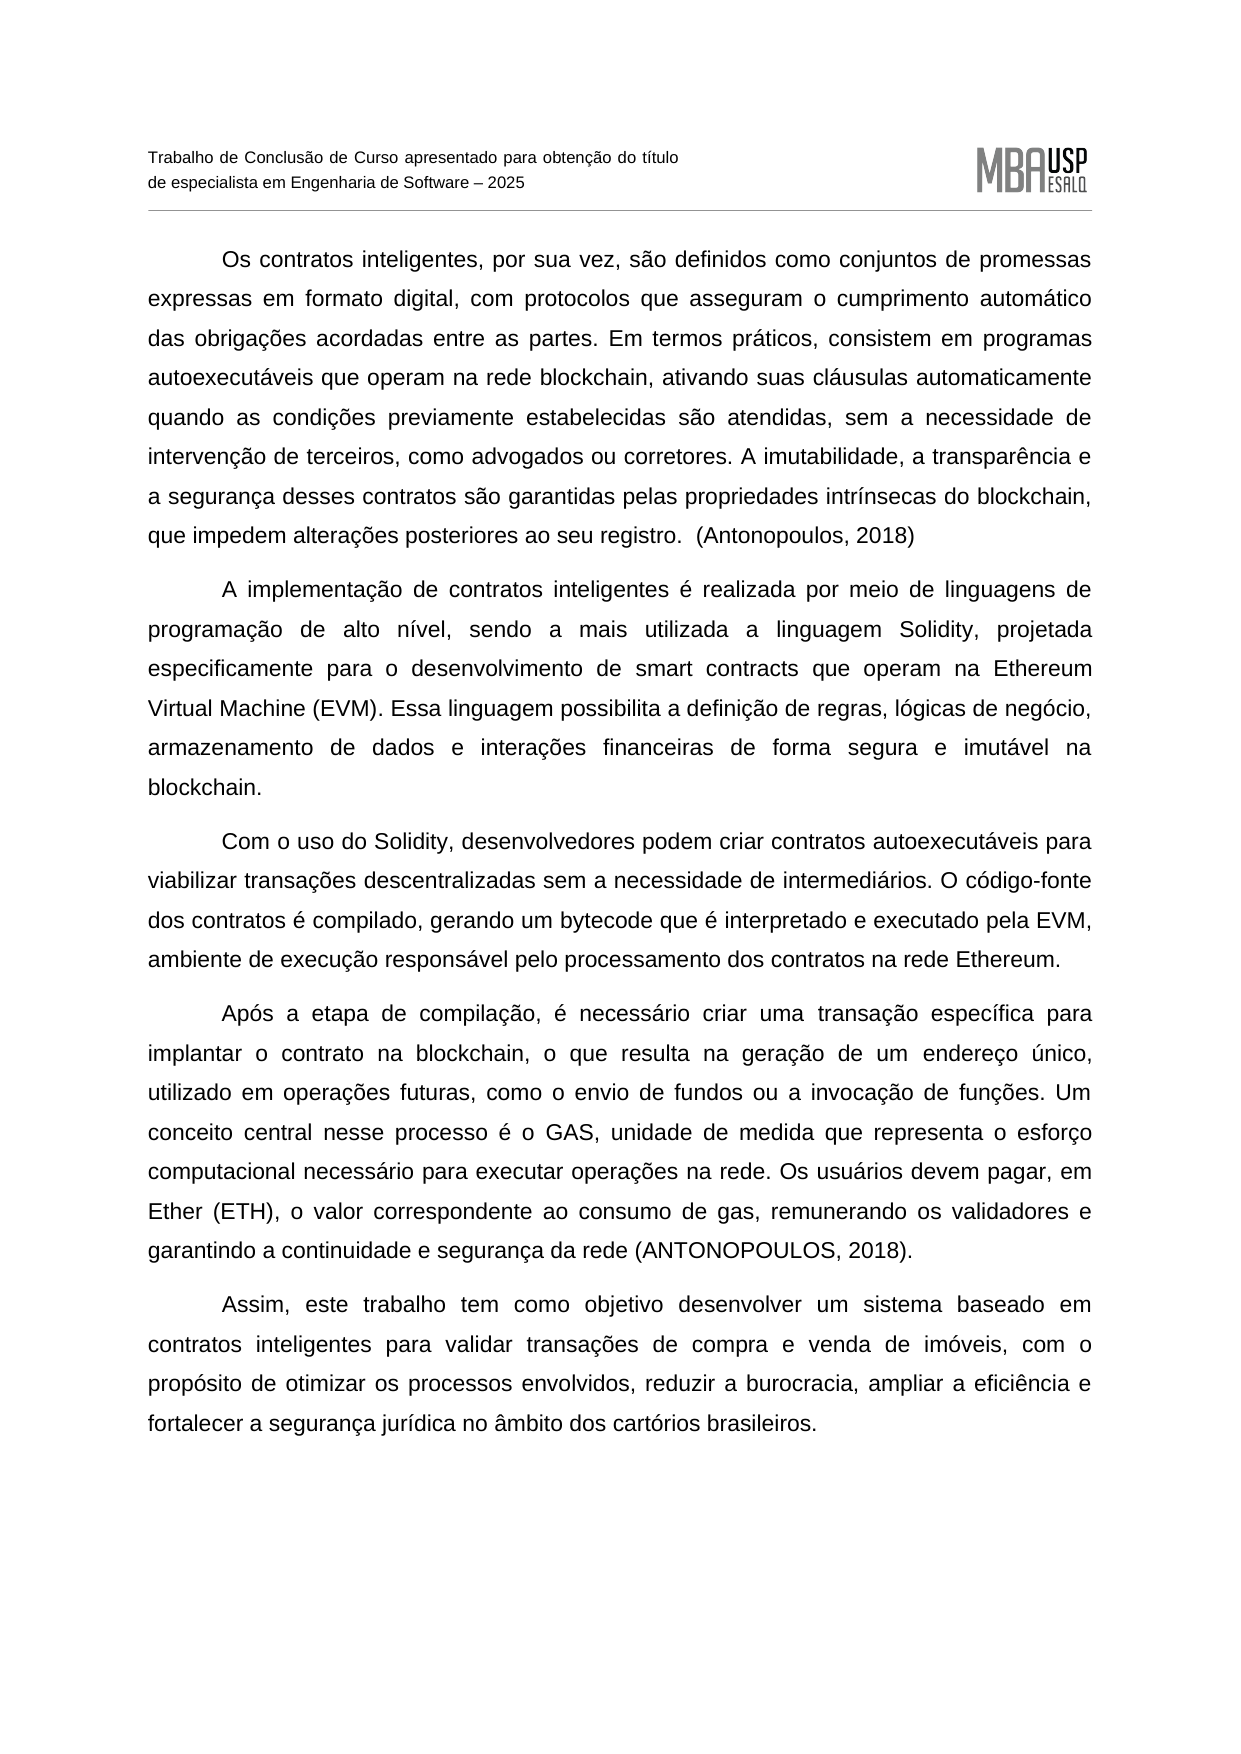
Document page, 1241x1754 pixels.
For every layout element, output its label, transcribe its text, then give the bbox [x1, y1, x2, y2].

picture [972, 146, 1092, 195]
text Após a etapa de compilação, é necessário criar uma transação específica para implantar o contrato na blockchain, o que resulta na geração de um endereço único, utilizado em operações futuras, como o envio de fundos ou a invocação de funções. Um conceito central nesse processo é o GAS, unidade de medida que representa o esforço computacional necessário para executar operações na rede. Os usuários devem pagar, em Ether (ETH), o valor correspondente ao consumo de gas, remunerando os validadores e garantindo a continuidade e segurança da rede (ANTONOPOULOS, 2018). [148, 1000, 1092, 1263]
text Assim, este trabalho tem como objetivo desenvolver um sistema baseado em contratos inteligentes para validar transações de compra e venda de imóveis, com o propósito de otimizar os processos envolvidos, reduzir a burocracia, ampliar a eficiência e fortalecer a segurança jurídica no âmbito dos cartórios brasileiros. [148, 1291, 1092, 1436]
text A implementação de contratos inteligentes é realizada por meio de linguagens de programação de alto nível, sendo a mais utilizada a linguagem Solidity, projetada especificamente para o desenvolvimento de smart contracts que operam na Ethereum Virtual Machine (EVM). Essa linguagem possibilita a definição de regras, lógicas de negócio, armazenamento de dados e interações financeiras de forma segura e imutável na blockchain. [148, 576, 1092, 800]
text Os contratos inteligentes, por sua vez, são definidos como conjuntos de promessas expressas em formato digital, com protocolos que asseguram o cumprimento automático das obrigações acordadas entre as partes. Em termos práticos, consistem em programas autoexecutáveis que operam na rede blockchain, ativando suas cláusulas automaticamente quando as condições previamente estabelecidas são atendidas, sem a necessidade de intervenção de terceiros, como advogados ou corretores. A imutabilidade, a transparência e a segurança desses contratos são garantidas pelas propriedades intrínsecas do blockchain, que impedem alterações posteriores ao seu registro. (Antonopoulos, 2018) [148, 246, 1092, 548]
text Com o uso do Solidity, desenvolvedores podem criar contratos autoexecutáveis para viabilizar transações descentralizadas sem a necessidade de intermediários. O código-fonte dos contratos é compilado, gerando um bytecode que é interpretado e executado pela EVM, ambiente de execução responsável pelo processamento dos contratos na rede Ethereum. [148, 828, 1092, 972]
